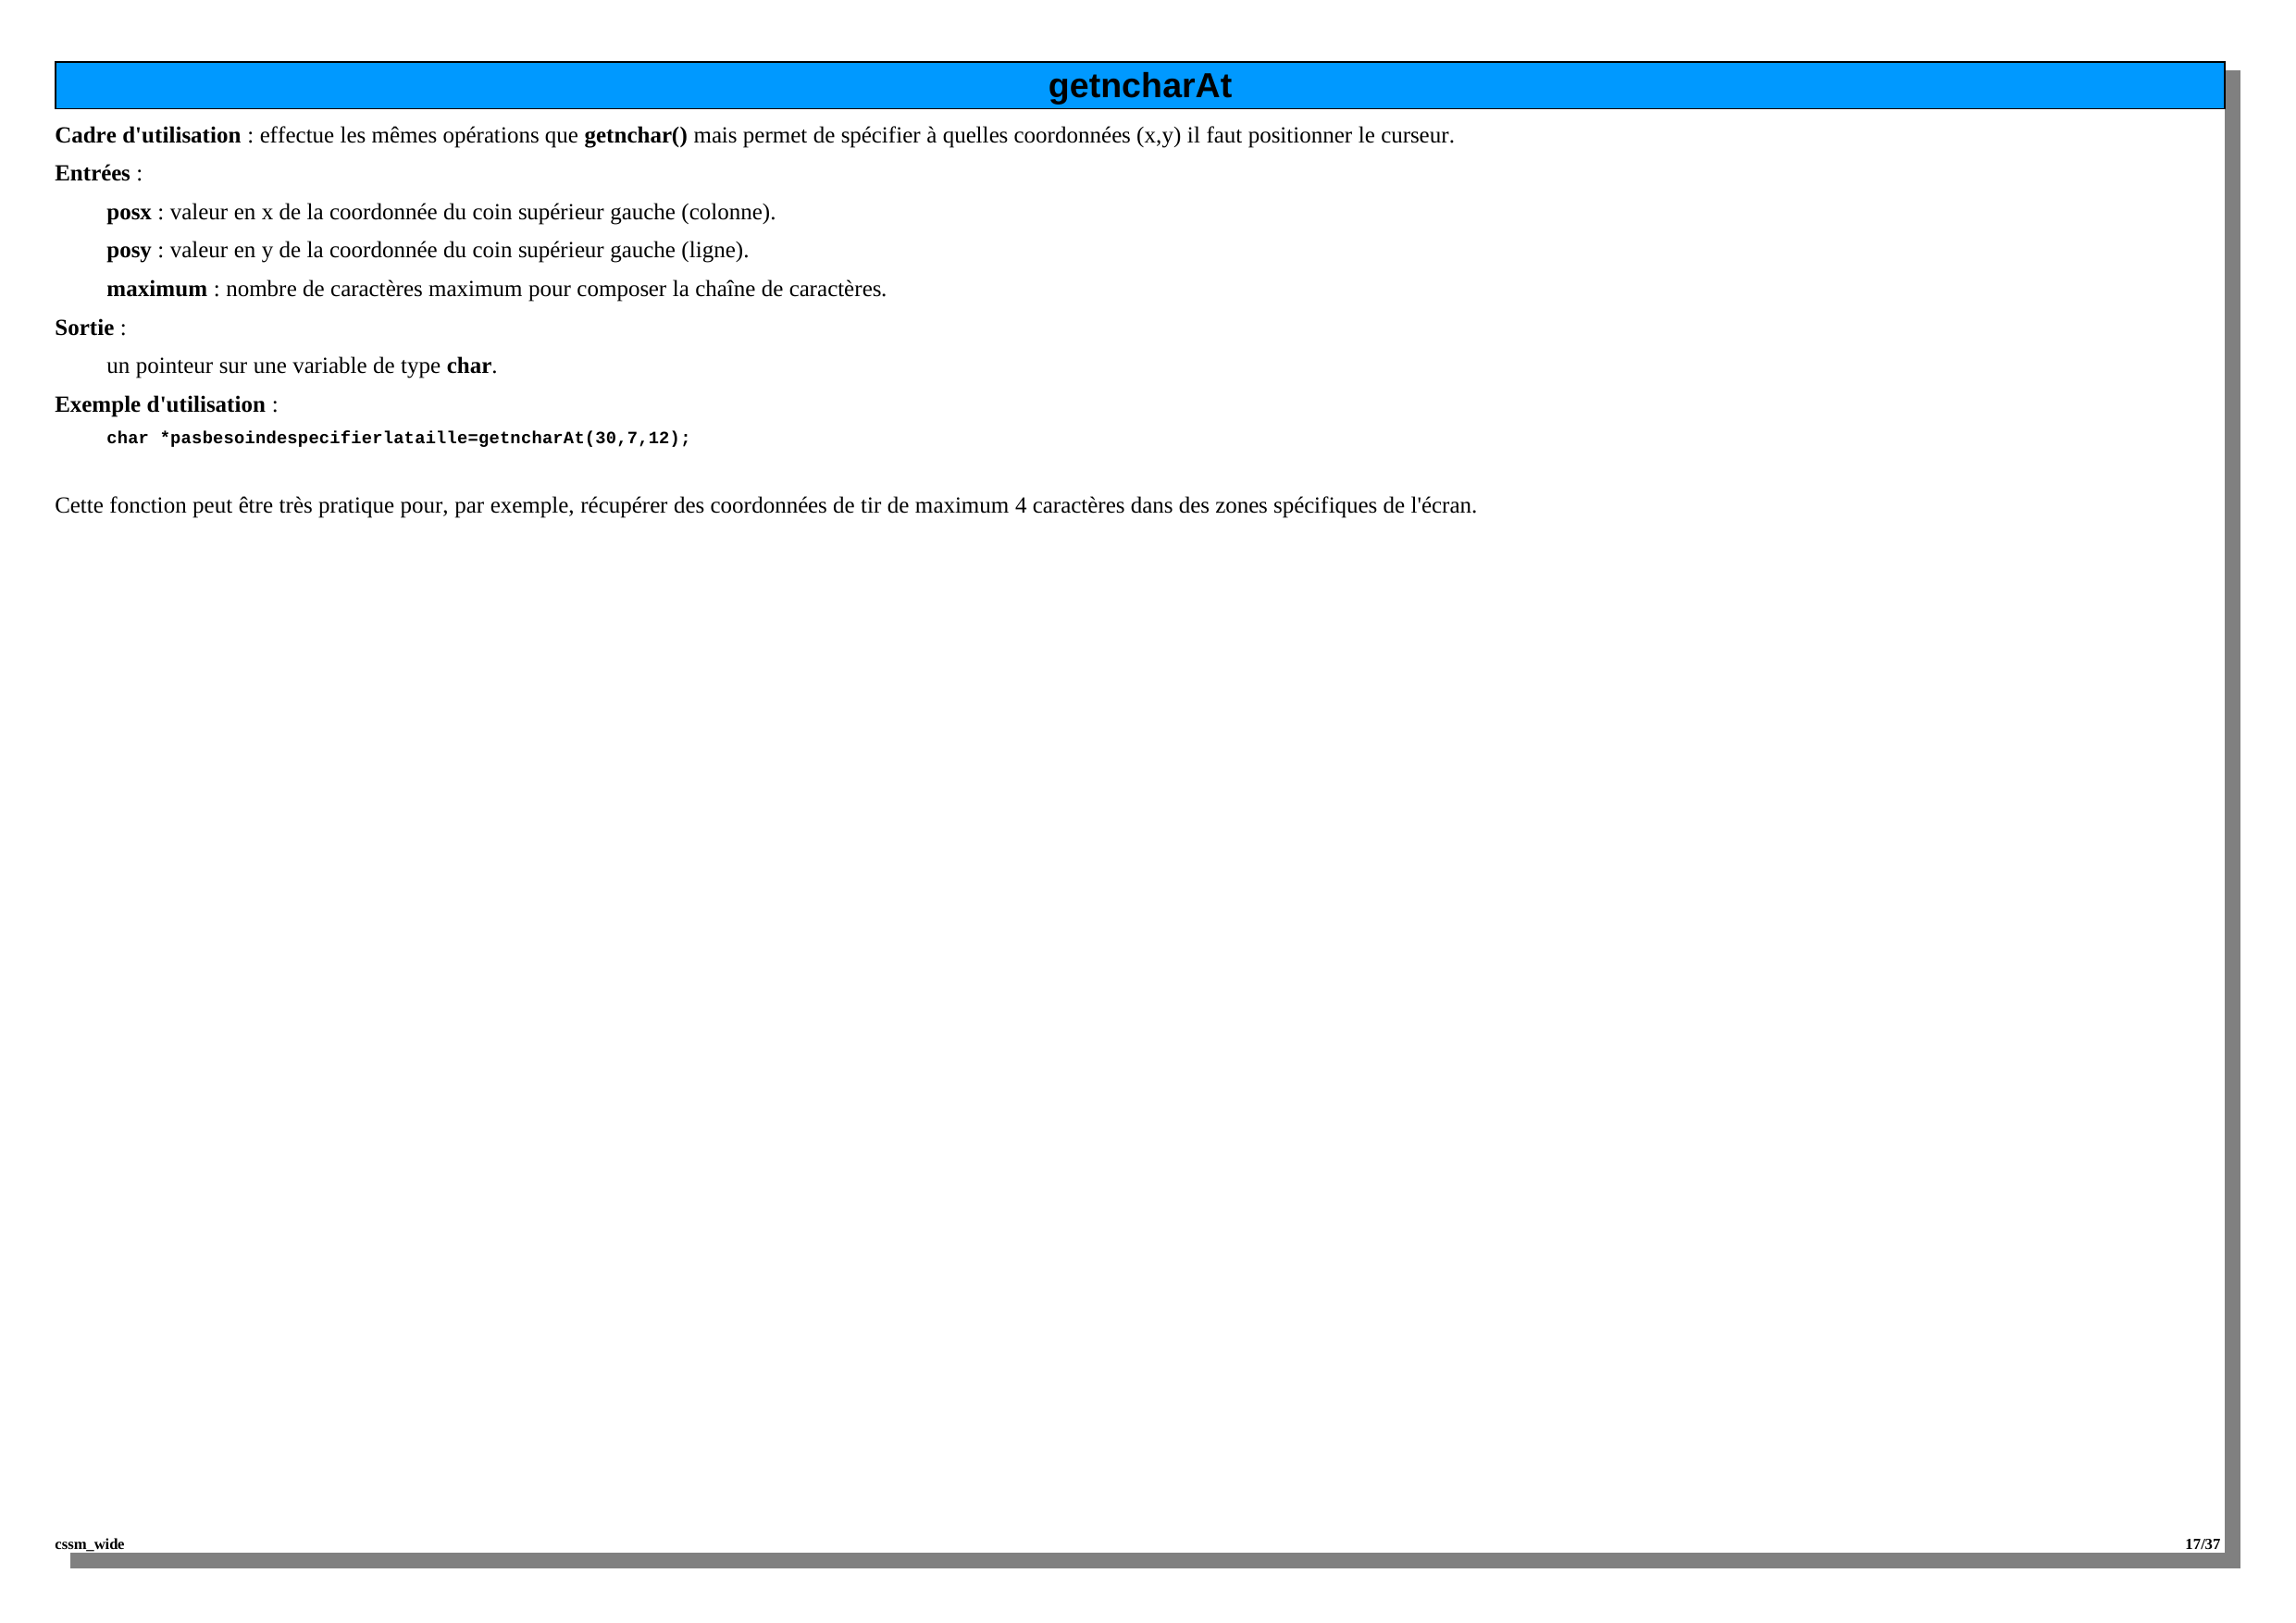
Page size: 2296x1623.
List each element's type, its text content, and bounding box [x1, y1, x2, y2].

text posx : valeur en x de la coordonnée du coin supérieur gauche (colonne). [55, 198, 2225, 225]
text Sortie : [55, 313, 2225, 341]
text un pointeur sur une variable de type char. [55, 352, 2225, 378]
text posy : valeur en y de la coordonnée du coin supérieur gauche (ligne). [55, 236, 2225, 263]
text maximum : nombre de caractères maximum pour composer la chaîne de caractères. [55, 275, 2225, 302]
text Exemple d'utilisation : [55, 390, 2225, 417]
subtitle getncharAt [56, 63, 2224, 108]
text char *pasbesoindespecifierlataille=getncharAt(30,7,12); [55, 428, 2225, 449]
text Entrées : [55, 159, 2225, 186]
text Cette fonction peut être très pratique pour, par exemple, récupérer des coordonnées de tir de maximum 4 caractères dans des zones spécifiques de l'écran. [55, 491, 2225, 518]
text Cadre d'utilisation : effectue les mêmes opérations que getnchar() mais permet de spécifier à quelles coordonnées (x,y) il faut positionner le curseur. [55, 121, 2225, 148]
